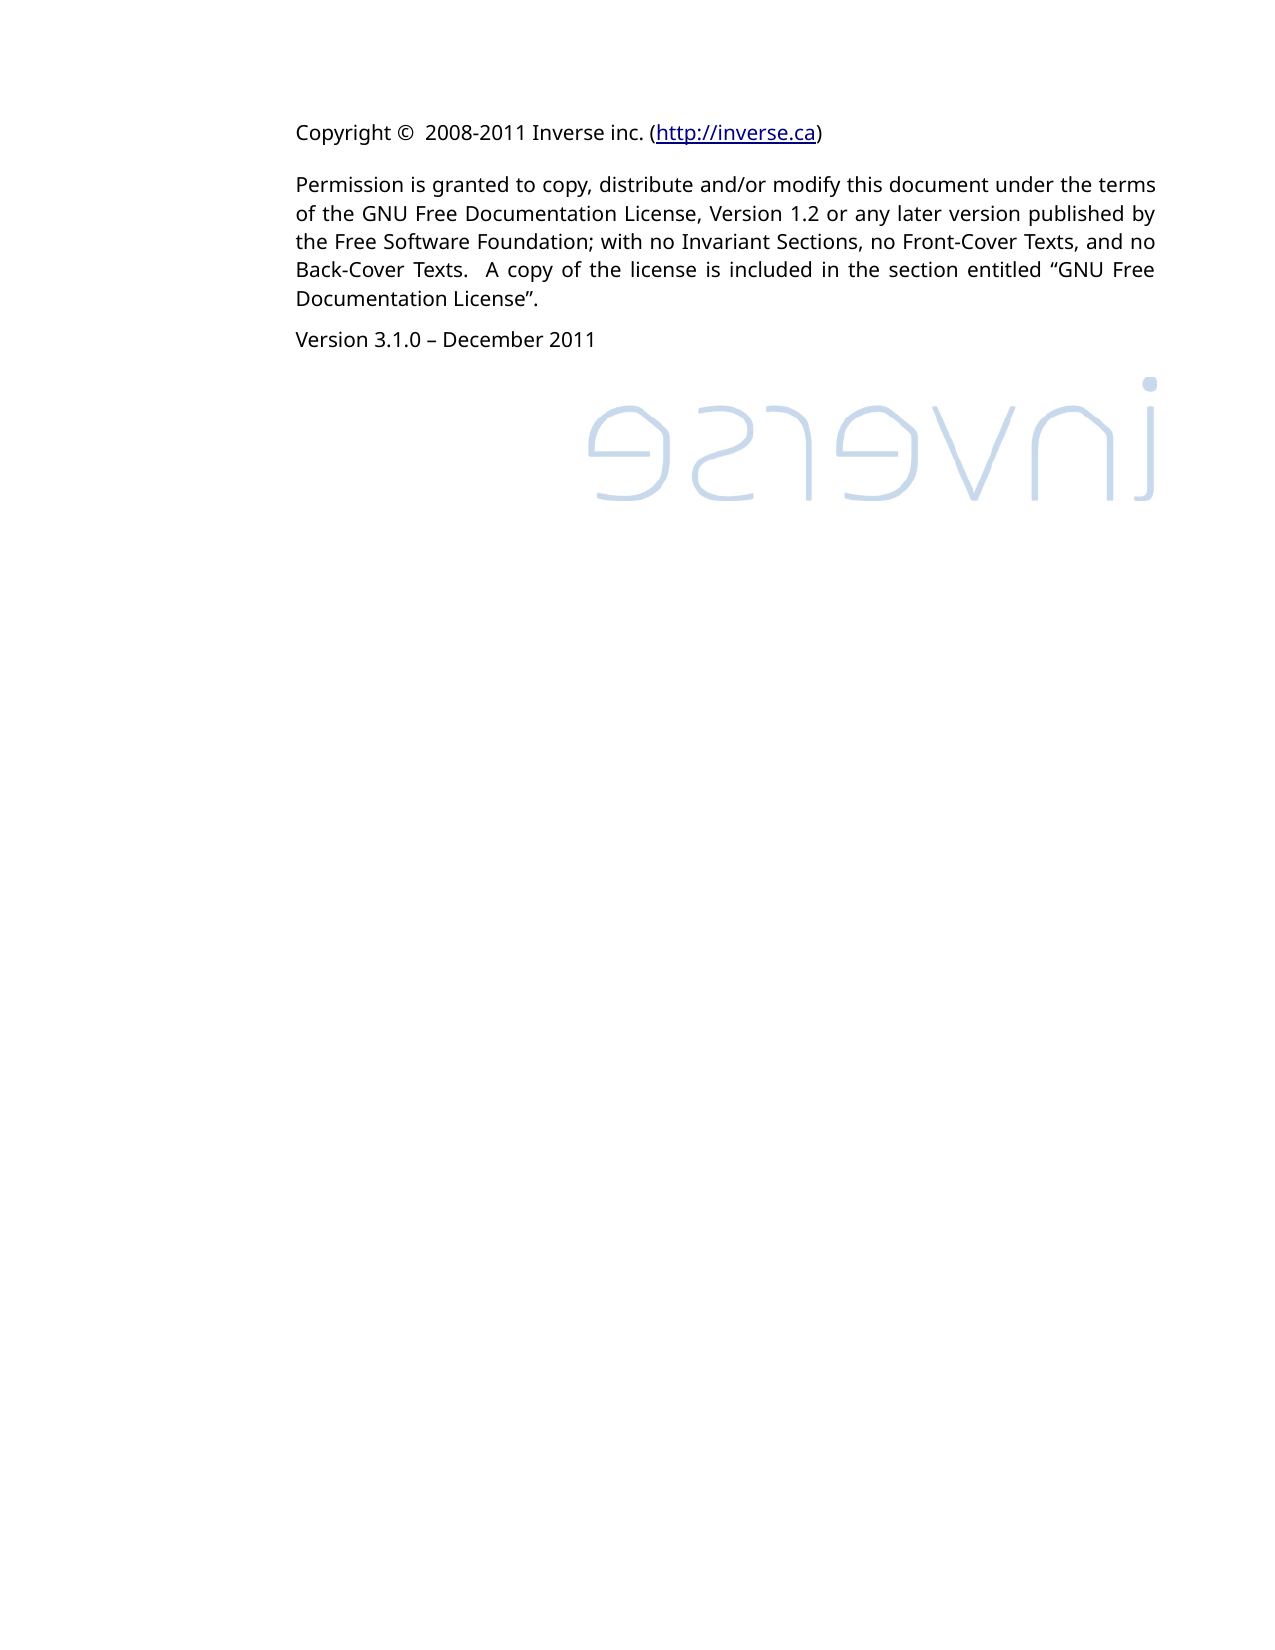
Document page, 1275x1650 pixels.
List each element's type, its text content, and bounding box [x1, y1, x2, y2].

text Permission is granted to copy, distribute and/or modify this document under the terms of the GNU Free Documentation License, Version 1.2 or any later version published by the Free Software Foundation; with no Invariant Sections, no Front-Cover Texts, and no Back-Cover Texts. A copy of the license is included in the section entitled “GNU Free Documentation License”. [295, 170, 1157, 312]
text Version 3.1.0 – December 2011 [295, 325, 1157, 353]
text Copyright © 2008-2011 Inverse inc. (http://inverse.ca) [295, 118, 1157, 147]
picture [588, 377, 1157, 501]
